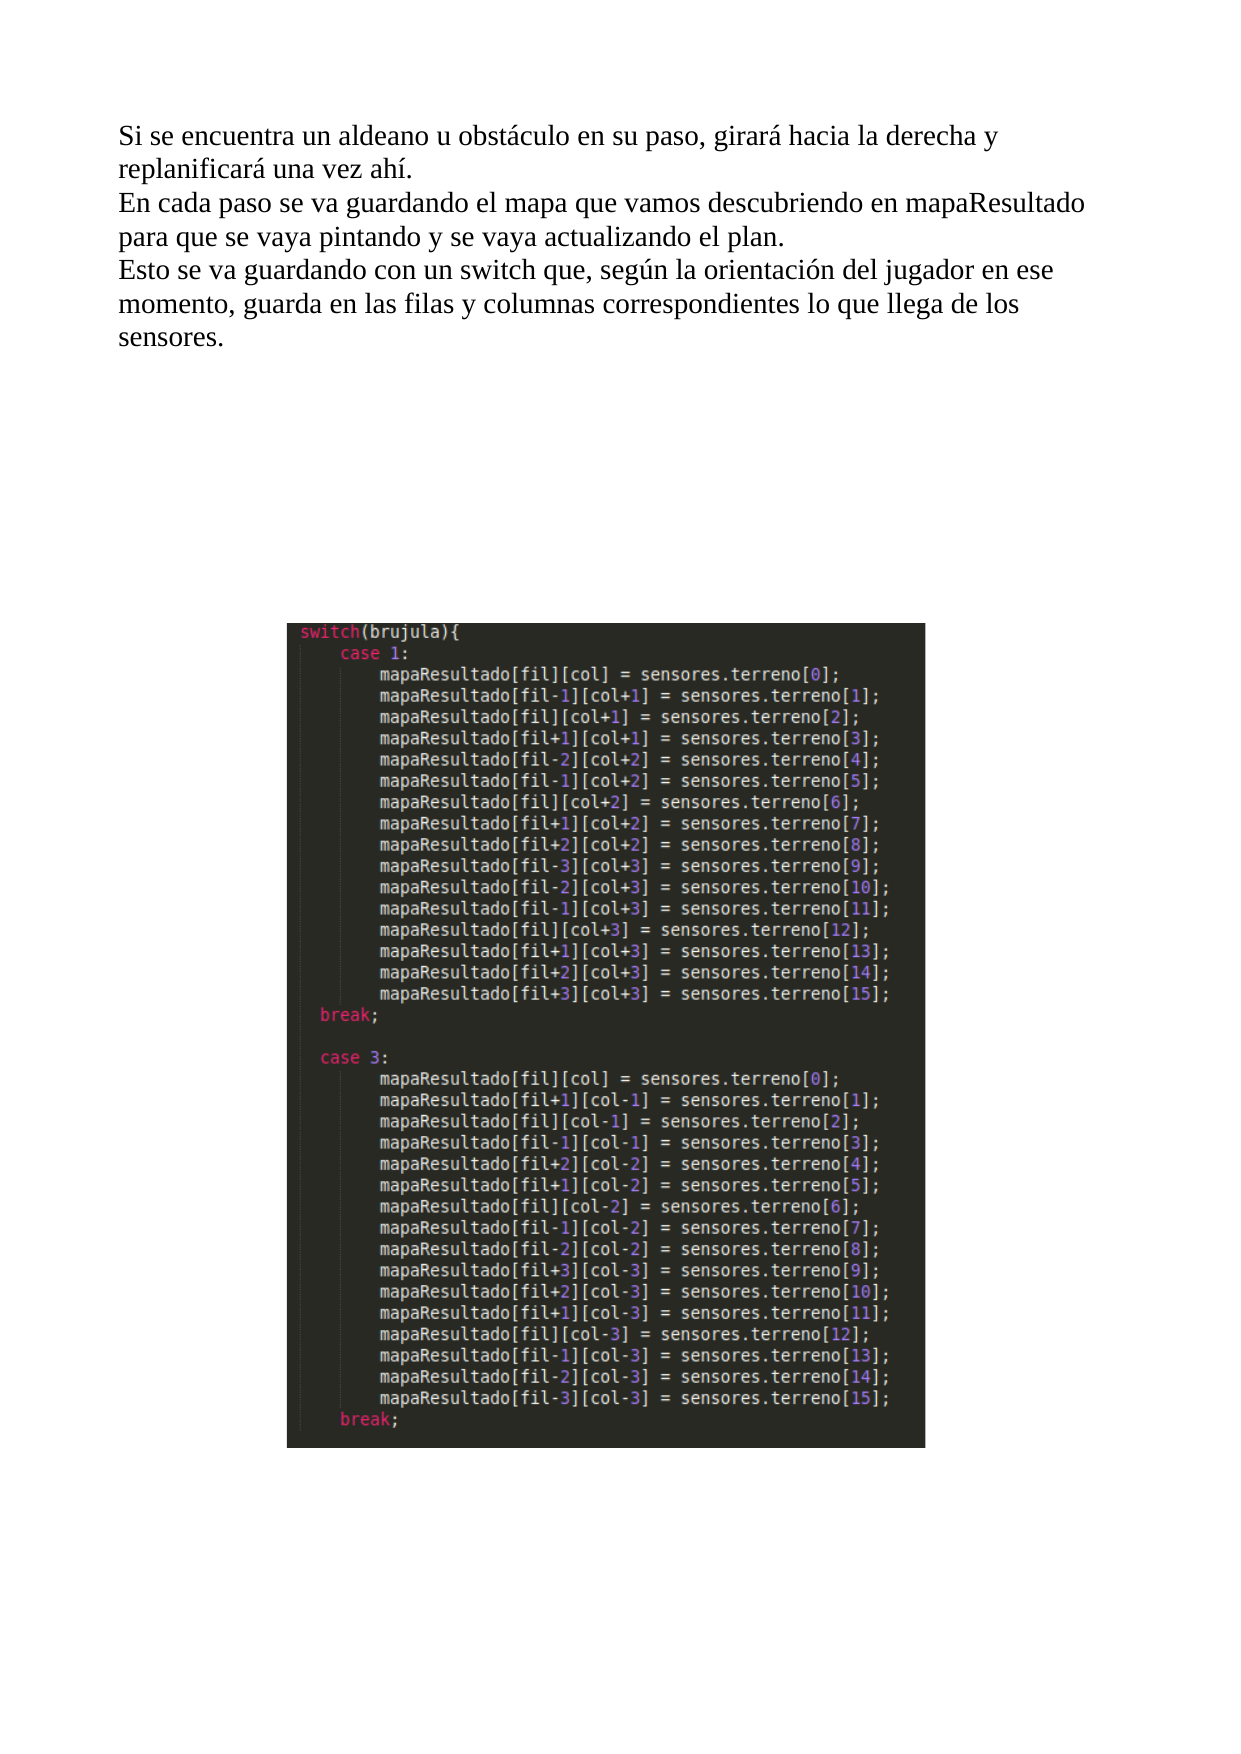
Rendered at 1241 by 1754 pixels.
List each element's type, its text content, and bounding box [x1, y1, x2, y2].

text Esto se va guardando con un switch que, según la orientación del jugador en ese momento, guarda en las filas y columnas correspondientes lo que llega de los sensores. [118, 252, 1122, 353]
text En cada paso se va guardando el mapa que vamos descubriendo en mapaResultado para que se vaya pintando y se vaya actualizando el plan. [118, 185, 1122, 252]
picture [286, 623, 926, 1448]
text Si se encuentra un aldeano u obstáculo en su paso, girará hacia la derecha y replanificará una vez ahí. [118, 118, 1122, 185]
